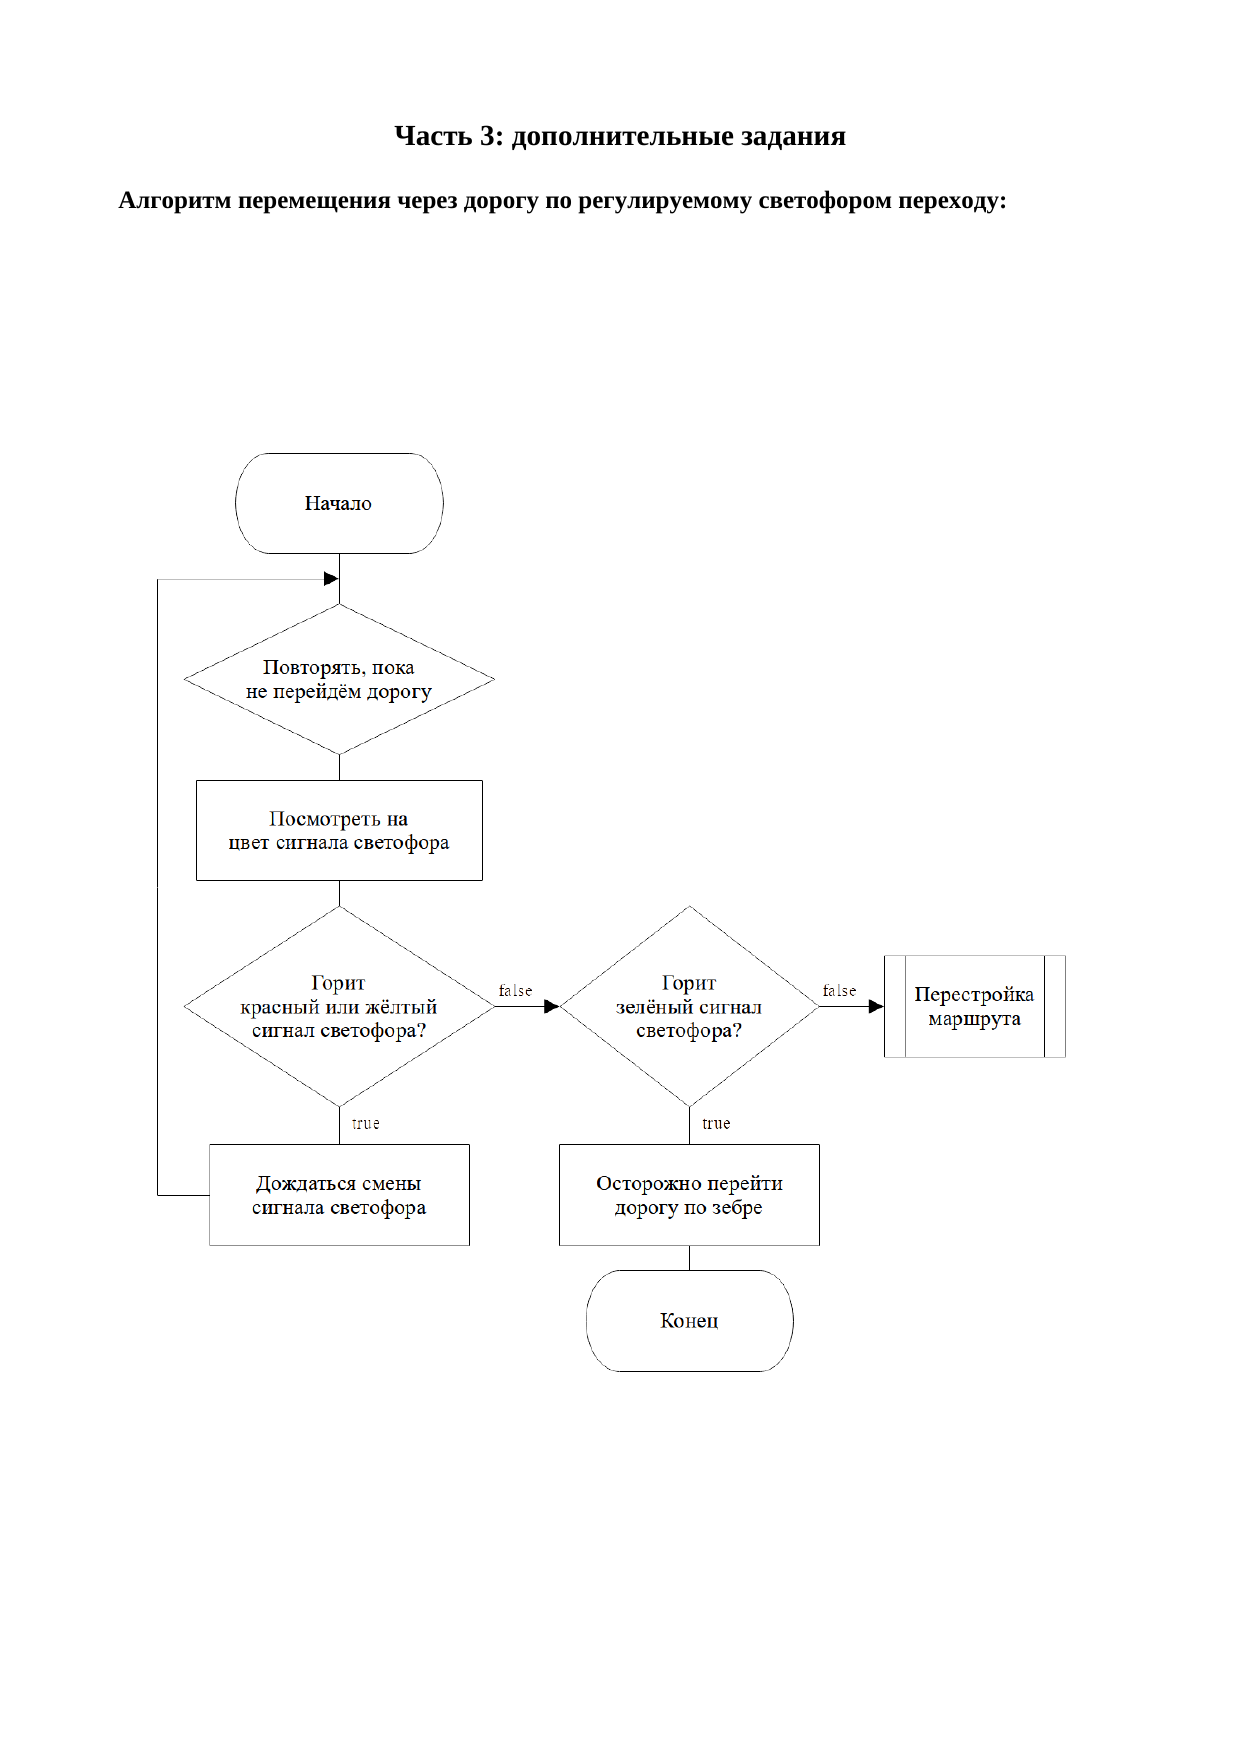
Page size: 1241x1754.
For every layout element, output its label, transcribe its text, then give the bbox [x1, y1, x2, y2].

picture [118, 213, 1103, 1607]
text Алгоритм перемещения через дорогу по регулируемому светофором переходу: [118, 185, 1122, 214]
text Часть 3: дополнительные задания [118, 118, 1122, 152]
